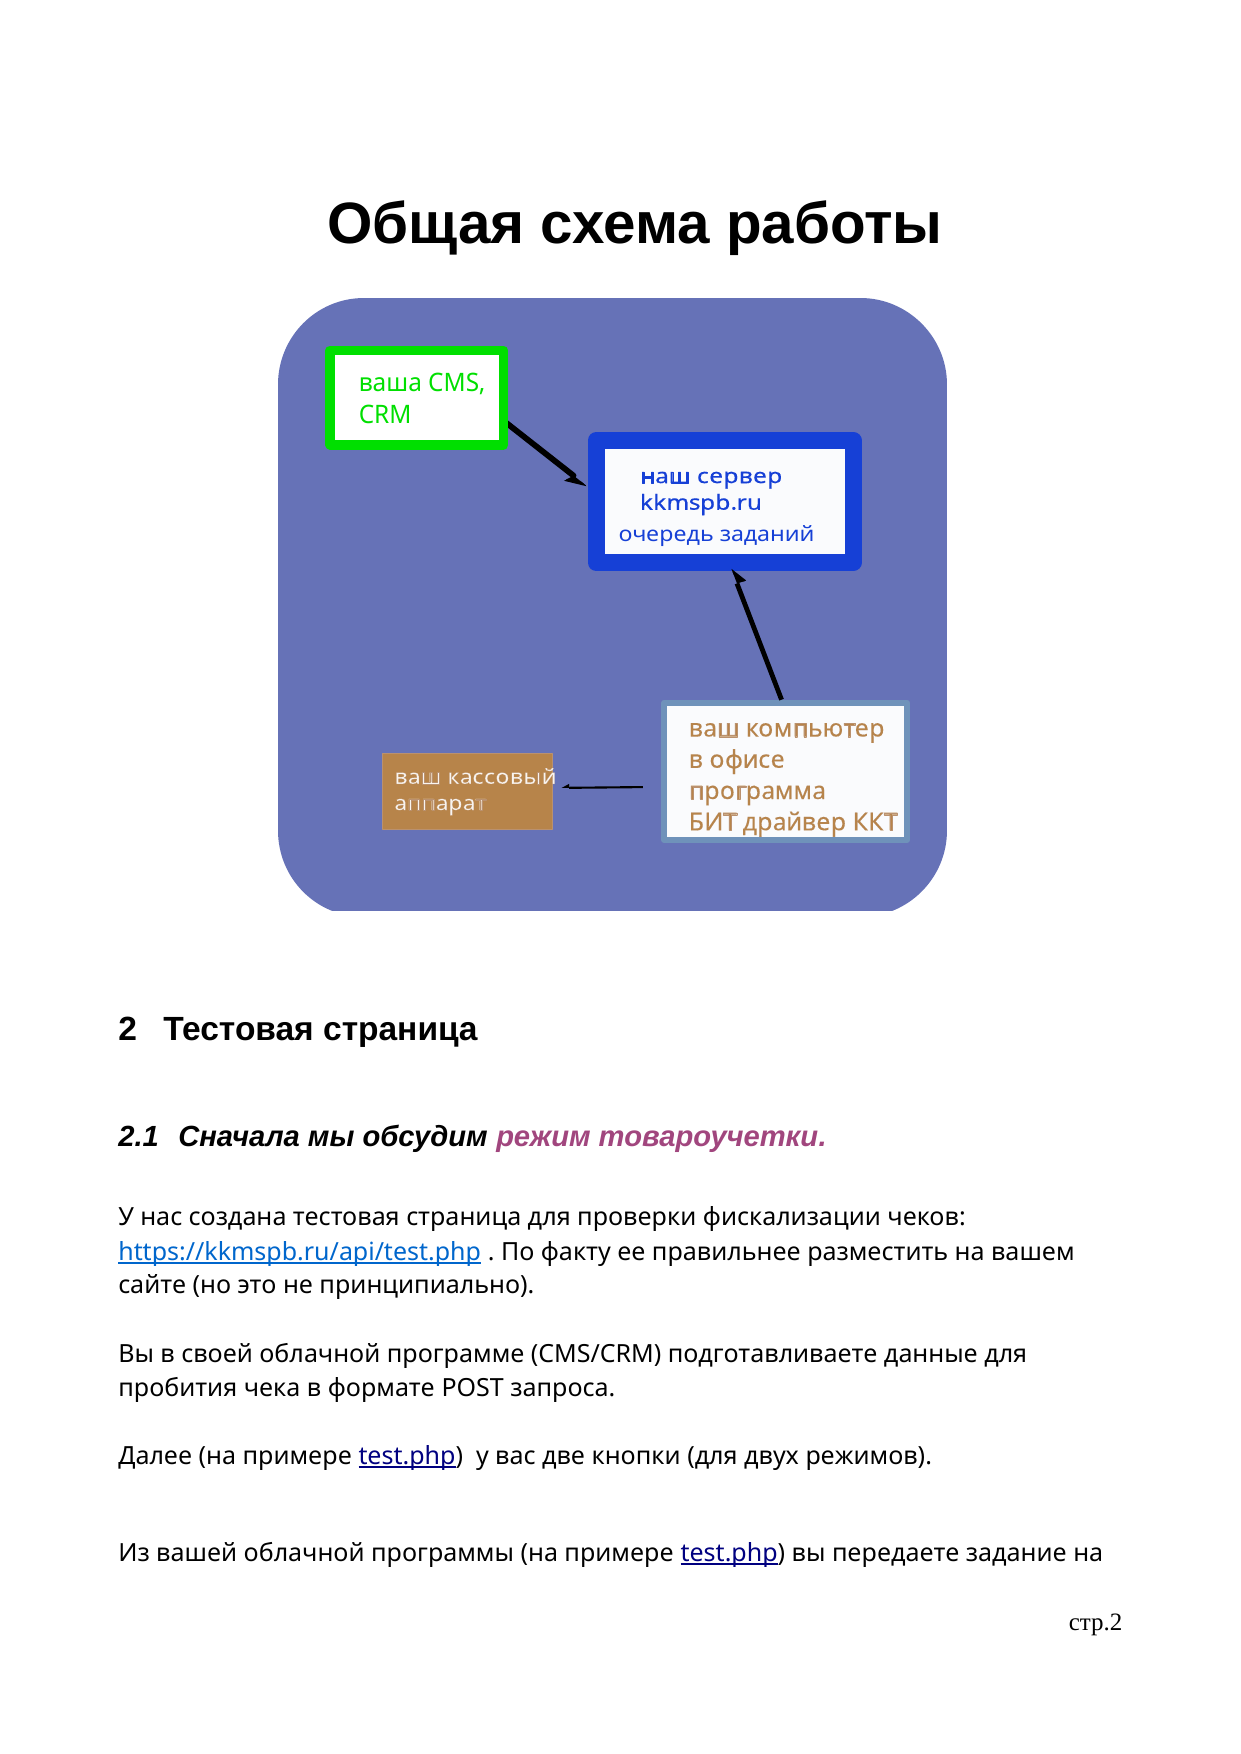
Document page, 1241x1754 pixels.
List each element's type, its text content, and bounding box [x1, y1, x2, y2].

text Вы в своей облачной программе (CMS/CRM) подготавливаете данные для пробития чека в формате POST запроса. [118, 1335, 1122, 1403]
text Далее (на примере test.php) у вас две кнопки (для двух режимов). [118, 1437, 1122, 1472]
subtitle Тестовая страница [118, 1009, 1122, 1047]
text У нас создана тестовая страница для проверки фискализации чеков: [118, 1199, 1122, 1233]
text Из вашей облачной программы (на примере test.php) вы передаете задание на [118, 1534, 1122, 1568]
subtitle Сначала мы обсудим режим товароучетки. [118, 1119, 1122, 1152]
text https://kkmspb.ru/api/test.php . По факту ее правильнее разместить на вашем сайте (но это не принципиально). [118, 1233, 1122, 1301]
title Общая схема работы [118, 189, 1122, 256]
